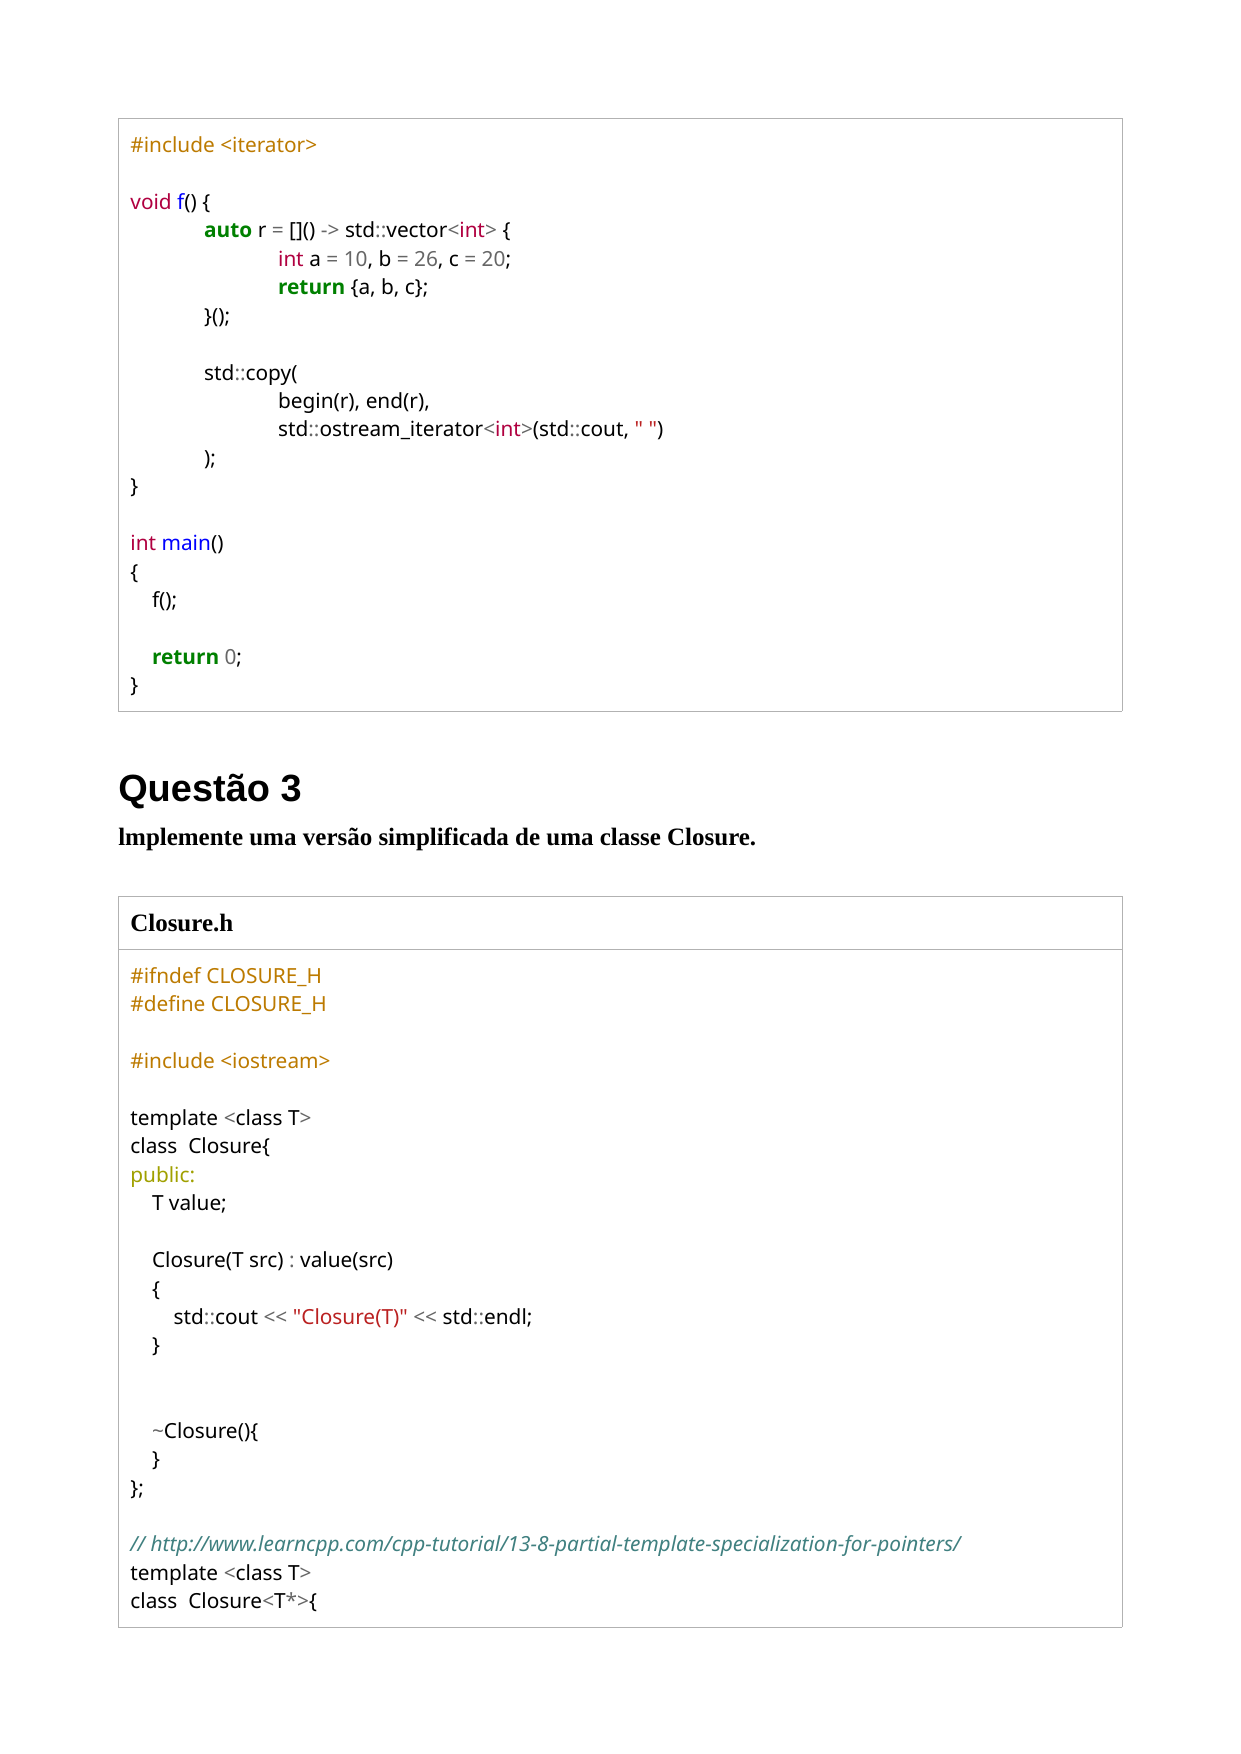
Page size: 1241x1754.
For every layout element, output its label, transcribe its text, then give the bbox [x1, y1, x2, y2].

text lmplemente uma versão simplificada de uma classe Closure. [118, 822, 1122, 851]
subtitle Questão 3 [118, 766, 1122, 810]
table_header Closure.h [119, 897, 1122, 949]
table_cell #ifndef CLOSURE_H #define CLOSURE_H #include <iostream> template <class T> class Closure{ public: T value; Closure(T src) : value(src) { std::cout << "Closure(T)" << std::endl; } ~Closure(){ } }; // http://www.learncpp.com/cpp-tutorial/13-8-partial-template-specialization-for-pointers/ template <class T> class Closure<T*>{ [119, 950, 1122, 1627]
table_cell #include <iterator> void f() { auto r = []() -> std::vector<int> { int a = 10, b = 26, c = 20; return {a, b, c}; }(); std::copy( begin(r), end(r), std::ostream_iterator<int>(std::cout, " ") ); } int main() { f(); return 0; } [119, 119, 1122, 711]
